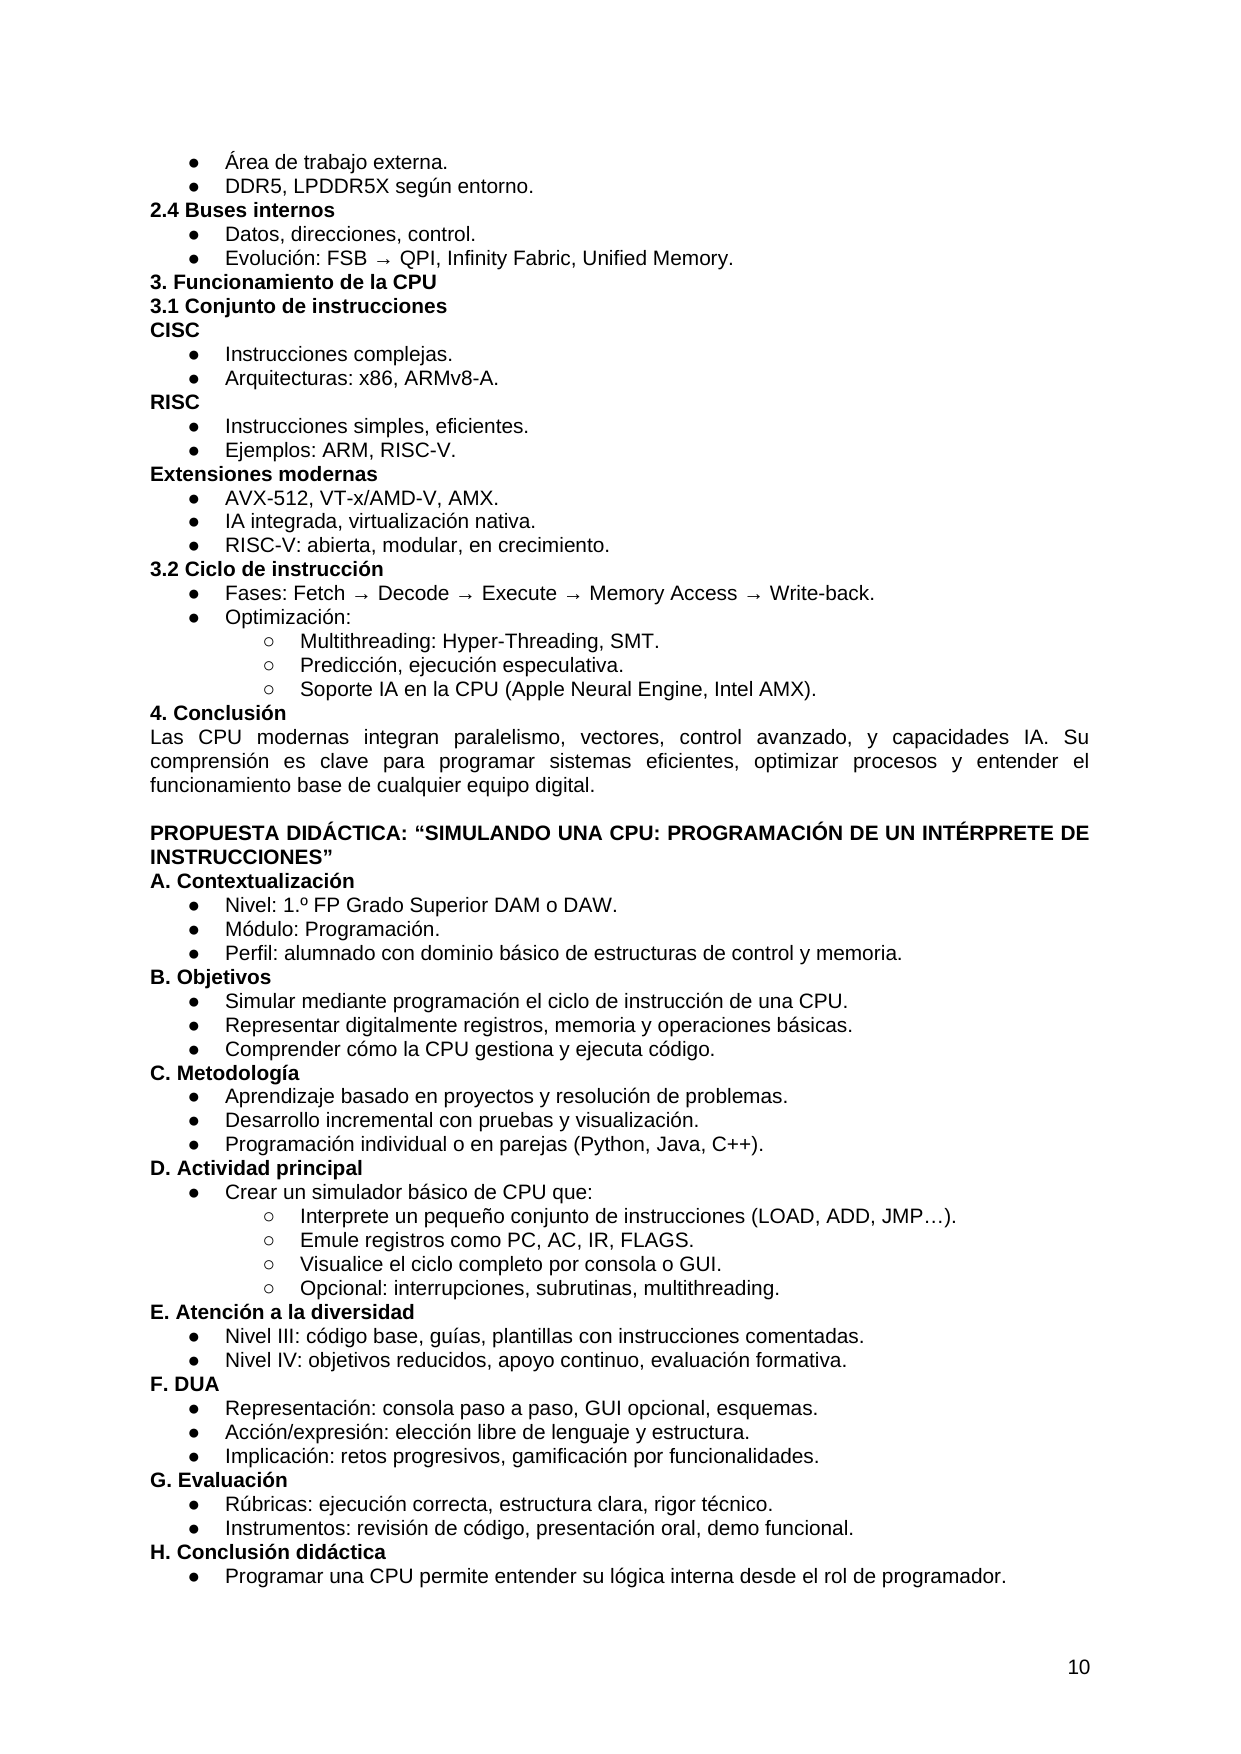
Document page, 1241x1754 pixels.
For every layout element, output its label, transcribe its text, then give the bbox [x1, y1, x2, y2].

list Rúbricas: ejecución correcta, estructura clara, rigor técnico. [187, 1492, 1090, 1516]
list RISC-V: abierta, modular, en crecimiento. [187, 533, 1090, 557]
subtitle 3.2 Ciclo de instrucción [150, 557, 1090, 581]
list Ejemplos: ARM, RISC-V. [187, 437, 1090, 461]
subtitle Extensiones modernas [150, 461, 1090, 485]
list Simular mediante programación el ciclo de instrucción de una CPU. [187, 988, 1090, 1012]
list Datos, direcciones, control. [187, 222, 1090, 246]
list Crear un simulador básico de CPU que: [187, 1180, 1090, 1204]
list Instrucciones complejas. [187, 342, 1090, 366]
list DDR5, LPDDR5X según entorno. [187, 174, 1090, 198]
subtitle 2.4 Buses internos [150, 198, 1090, 222]
list Programación individual o en parejas (Python, Java, C++). [187, 1132, 1090, 1156]
subtitle B. Objetivos [150, 964, 1090, 988]
list Visualice el ciclo completo por consola o GUI. [262, 1252, 1090, 1276]
subtitle H. Conclusión didáctica [150, 1539, 1090, 1563]
subtitle 3.1 Conjunto de instrucciones [150, 294, 1090, 318]
list Opcional: interrupciones, subrutinas, multithreading. [262, 1276, 1090, 1300]
list Aprendizaje basado en proyectos y resolución de problemas. [187, 1084, 1090, 1108]
list Soporte IA en la CPU (Apple Neural Engine, Intel AMX). [262, 677, 1090, 701]
list Desarrollo incremental con pruebas y visualización. [187, 1108, 1090, 1132]
subtitle F. DUA [150, 1372, 1090, 1396]
list Perfil: alumnado con dominio básico de estructuras de control y memoria. [187, 941, 1090, 964]
subtitle G. Evaluación [150, 1468, 1090, 1492]
list Nivel IV: objetivos reducidos, apoyo continuo, evaluación formativa. [187, 1348, 1090, 1372]
list Optimización: [187, 605, 1090, 629]
list Representación: consola paso a paso, GUI opcional, esquemas. [187, 1396, 1090, 1420]
list Área de trabajo externa. [187, 150, 1090, 174]
list IA integrada, virtualización nativa. [187, 509, 1090, 533]
list Comprender cómo la CPU gestiona y ejecuta código. [187, 1036, 1090, 1060]
list Instrucciones simples, eficientes. [187, 413, 1090, 437]
list Interprete un pequeño conjunto de instrucciones (LOAD, ADD, JMP…). [262, 1204, 1090, 1228]
subtitle 4. Conclusión [150, 701, 1090, 725]
list Fases: Fetch → Decode → Execute → Memory Access → Write-back. [187, 581, 1090, 605]
list Nivel: 1.º FP Grado Superior DAM o DAW. [187, 893, 1090, 917]
list Multithreading: Hyper-Threading, SMT. [262, 629, 1090, 653]
list Acción/expresión: elección libre de lenguaje y estructura. [187, 1420, 1090, 1444]
subtitle D. Actividad principal [150, 1156, 1090, 1180]
list Predicción, ejecución especulativa. [262, 653, 1090, 677]
subtitle E. Atención a la diversidad [150, 1300, 1090, 1324]
list Representar digitalmente registros, memoria y operaciones básicas. [187, 1012, 1090, 1036]
list Evolución: FSB → QPI, Infinity Fabric, Unified Memory. [187, 246, 1090, 270]
list Módulo: Programación. [187, 917, 1090, 941]
subtitle CISC [150, 318, 1090, 342]
list Programar una CPU permite entender su lógica interna desde el rol de programador. [187, 1563, 1090, 1587]
list AVX-512, VT-x/AMD-V, AMX. [187, 485, 1090, 509]
list Implicación: retos progresivos, gamificación por funcionalidades. [187, 1444, 1090, 1468]
text Las CPU modernas integran paralelismo, vectores, control avanzado, y capacidades IA. Su comprensión es clave para programar sistemas eficientes, optimizar procesos y entender el funcionamiento base de cualquier equipo digital. [150, 725, 1090, 797]
subtitle PROPUESTA DIDÁCTICA: “SIMULANDO UNA CPU: PROGRAMACIÓN DE UN INTÉRPRETE DE INSTRUCCIONES” [150, 821, 1090, 869]
list Emule registros como PC, AC, IR, FLAGS. [262, 1228, 1090, 1252]
subtitle 3. Funcionamiento de la CPU [150, 270, 1090, 294]
list Nivel III: código base, guías, plantillas con instrucciones comentadas. [187, 1324, 1090, 1348]
subtitle RISC [150, 389, 1090, 413]
subtitle C. Metodología [150, 1060, 1090, 1084]
list Arquitecturas: x86, ARMv8-A. [187, 366, 1090, 389]
subtitle A. Contextualización [150, 869, 1090, 893]
list Instrumentos: revisión de código, presentación oral, demo funcional. [187, 1516, 1090, 1539]
